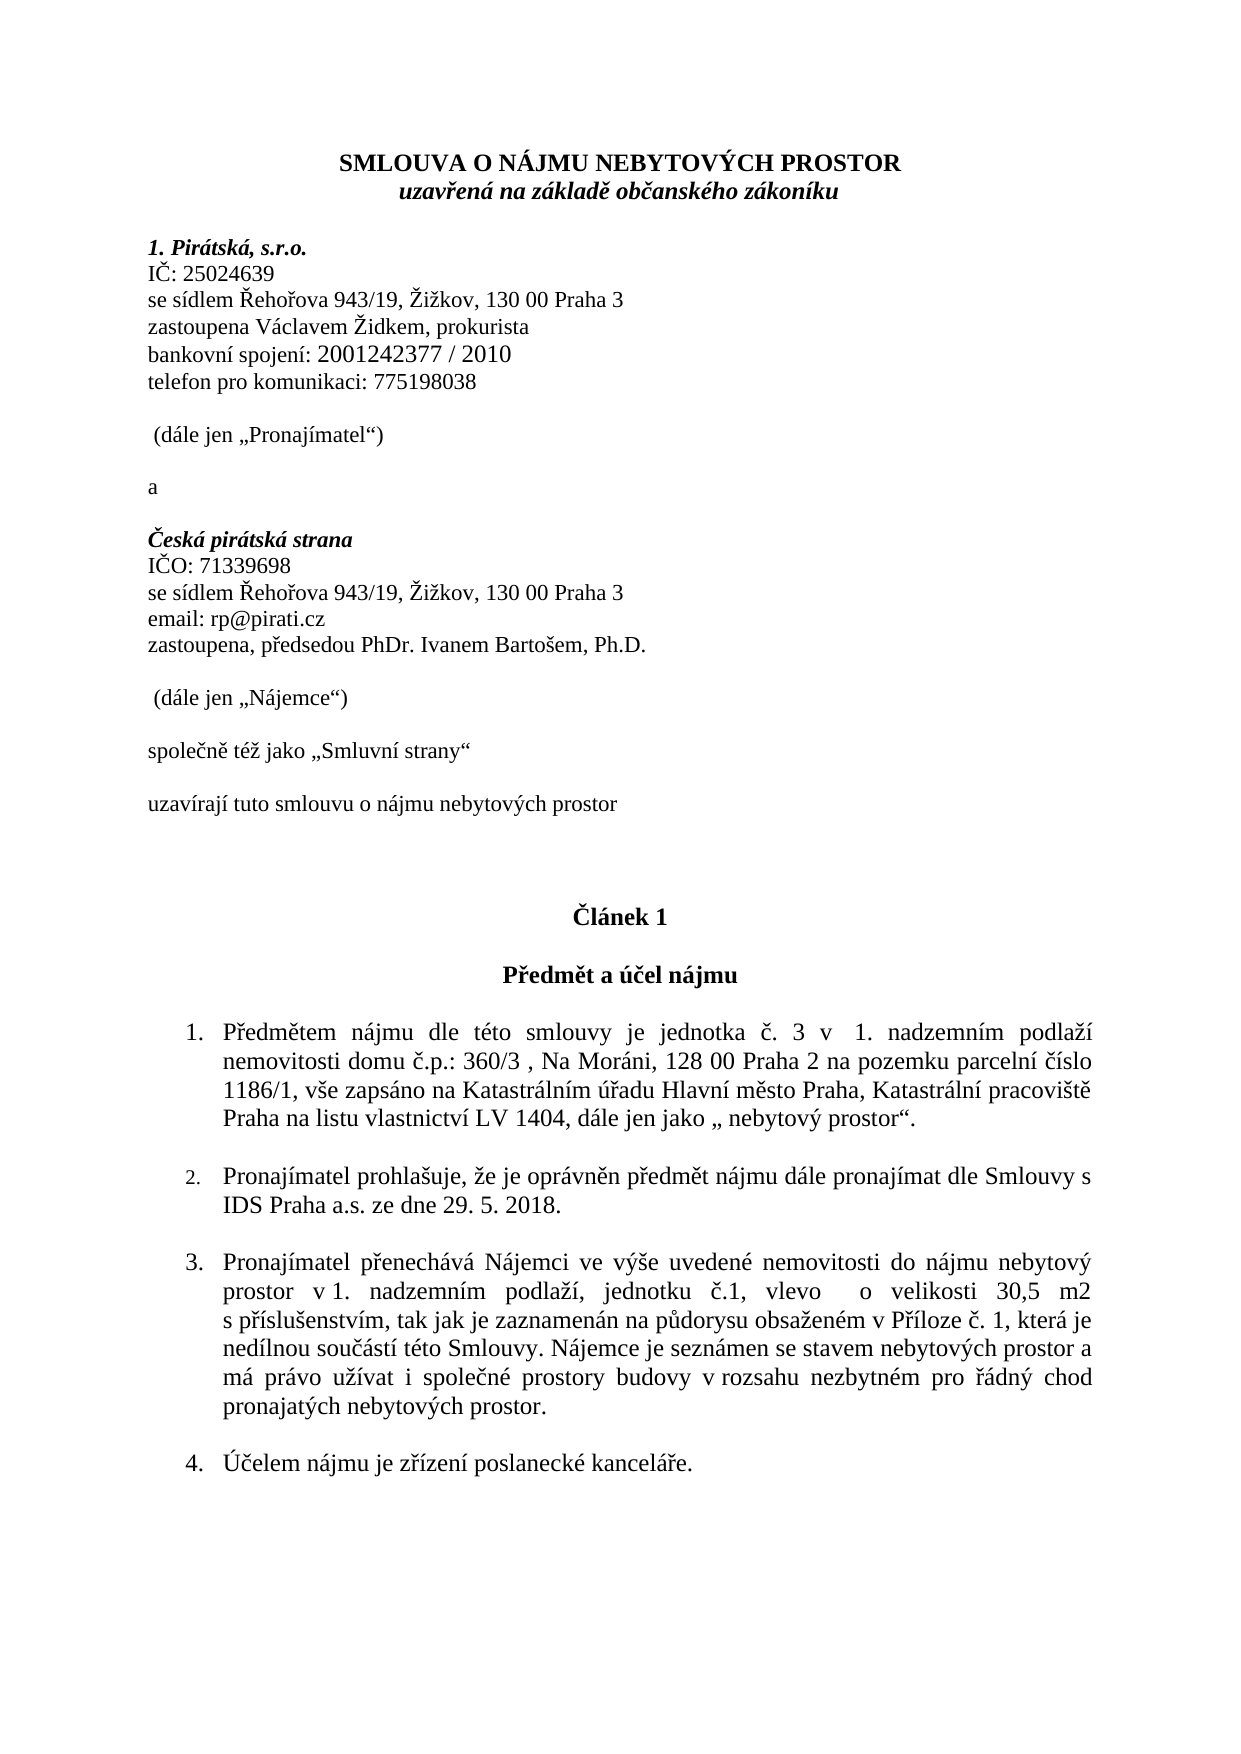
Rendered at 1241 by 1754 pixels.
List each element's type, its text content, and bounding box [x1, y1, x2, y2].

text se sídlem Řehořova 943/19, Žižkov, 130 00 Praha 3 [148, 287, 1093, 313]
picture [612, 1656, 627, 1681]
text SMLOUVA O NÁJMU NEBYTOVÝCH PROSTOR [148, 148, 1093, 176]
text uzavírají tuto smlouvu o nájmu nebytových prostor [148, 790, 1093, 816]
text zastoupena Václavem Židkem, prokurista [148, 313, 1093, 339]
text a [148, 473, 1093, 500]
text Článek 1 [148, 902, 1093, 931]
text (dále jen „Nájemce“) [148, 684, 1093, 711]
text se sídlem Řehořova 943/19, Žižkov, 130 00 Praha 3 [148, 579, 1093, 605]
list Pronajímatel přenechává Nájemci ve výše uvedené nemovitosti do nájmu nebytový prostor v 1. nadzemním podlaží, jednotku č.1, vlevo o velikosti 30,5 m2 s příslušenstvím, tak jak je zaznamenán na půdorysu obsaženém v Příloze č. 1, která je nedílnou součástí této Smlouvy. Nájemce je seznámen se stavem nebytových prostor a má právo užívat i společné prostory budovy v rozsahu nezbytném pro řádný chod pronajatých nebytových prostor. [185, 1247, 1093, 1420]
text Předmět a účel nájmu [148, 960, 1093, 988]
text zastoupena, předsedou PhDr. Ivanem Bartošem, Ph.D. [148, 632, 1093, 658]
picture [0, 0, 14, 31]
list Účelem nájmu je zřízení poslanecké kanceláře. [185, 1448, 1093, 1477]
text 1. Pirátská, s.r.o. [148, 234, 1093, 260]
text bankovní spojení: 2001242377 / 2010 [148, 339, 1093, 368]
text IČ: 25024639 [148, 260, 1093, 287]
list Předmětem nájmu dle této smlouvy je jednotka č. 3 v 1. nadzemním podlaží nemovitosti domu č.p.: 360/3 , Na Moráni, 128 00 Praha 2 na pozemku parcelní číslo 1186/1, vše zapsáno na Katastrálním úřadu Hlavní město Praha, Katastrální pracoviště Praha na listu vlastnictví LV 1404, dále jen jako „ nebytový prostor“. [185, 1017, 1093, 1132]
text (dále jen „Pronajímatel“) [148, 421, 1093, 447]
text IČO: 71339698 [148, 552, 1093, 579]
text Česká pirátská strana [148, 526, 1093, 552]
text email: rp@pirati.cz [148, 605, 1093, 632]
text společně též jako „Smluvní strany“ [148, 737, 1093, 763]
list Pronajímatel prohlašuje, že je oprávněn předmět nájmu dále pronajímat dle Smlouvy s IDS Praha a.s. ze dne 29. 5. 2018. [185, 1161, 1093, 1218]
text uzavřená na základě občanského zákoníku [148, 176, 1093, 205]
text telefon pro komunikaci: 775198038 [148, 368, 1093, 394]
